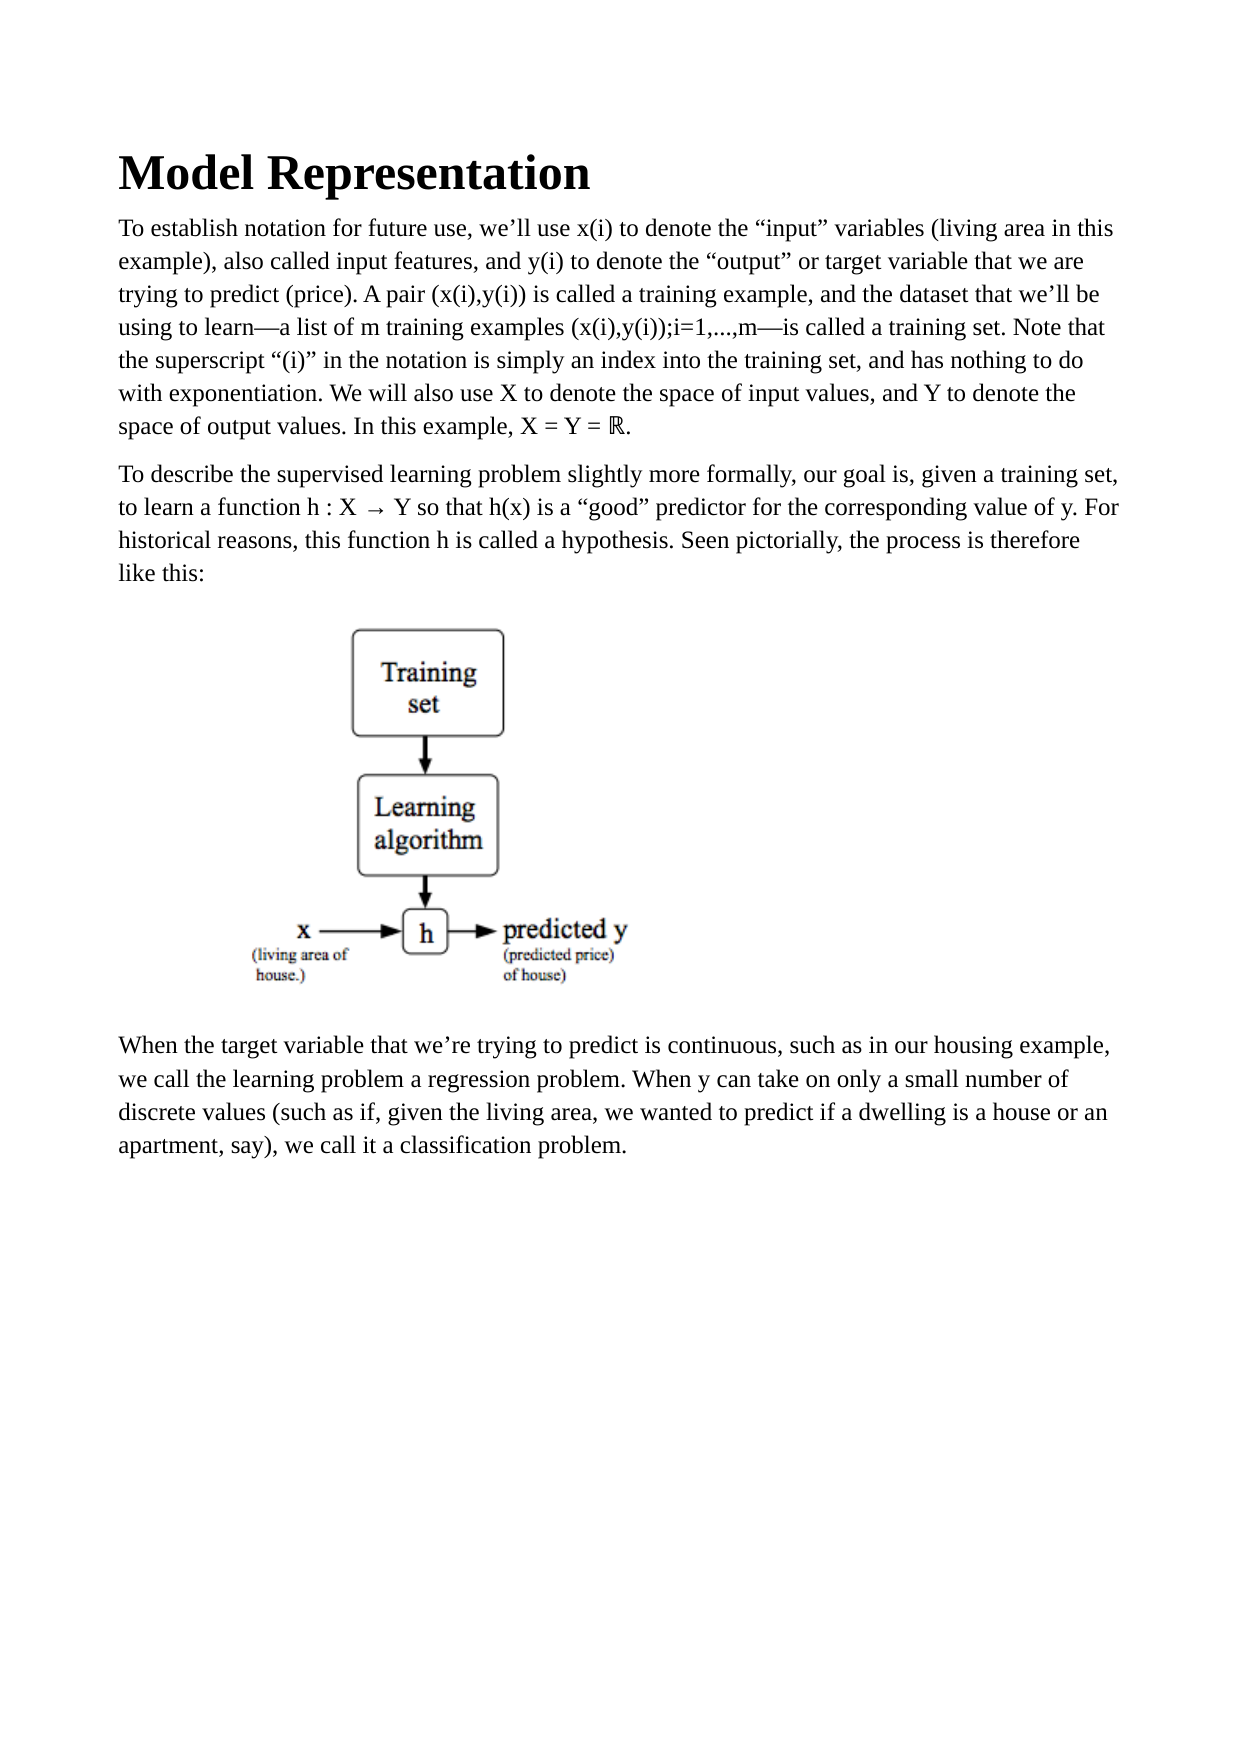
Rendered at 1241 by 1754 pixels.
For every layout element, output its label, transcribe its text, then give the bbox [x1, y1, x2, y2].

text To describe the supervised learning problem slightly more formally, our goal is, given a training set, to learn a function h : X → Y so that h(x) is a “good” predictor for the corresponding value of y. For historical reasons, this function h is called a hypothesis. Seen pictorially, the process is therefore like this: [118, 459, 1122, 587]
text When the target variable that we’re trying to predict is continuous, such as in our housing example, we call the learning problem a regression problem. When y can take on only a small number of discrete values (such as if, given the living area, we wanted to predict if a dwelling is a house or an apartment, say), we call it a classification problem. [118, 1031, 1122, 1158]
subtitle Model Representation [118, 143, 1122, 201]
picture [118, 605, 736, 1012]
text To establish notation for future use, we’ll use x(i) to denote the “input” variables (living area in this example), also called input features, and y(i) to denote the “output” or target variable that we are trying to predict (price). A pair (x(i),y(i)) is called a training example, and the dataset that we’ll be using to learn—a list of m training examples (x(i),y(i));i=1,...,m—is called a training set. Note that the superscript “(i)” in the notation is simply an index into the training set, and has nothing to do with exponentiation. We will also use X to denote the space of input values, and Y to denote the space of output values. In this example, X = Y = ℝ. [118, 213, 1122, 440]
